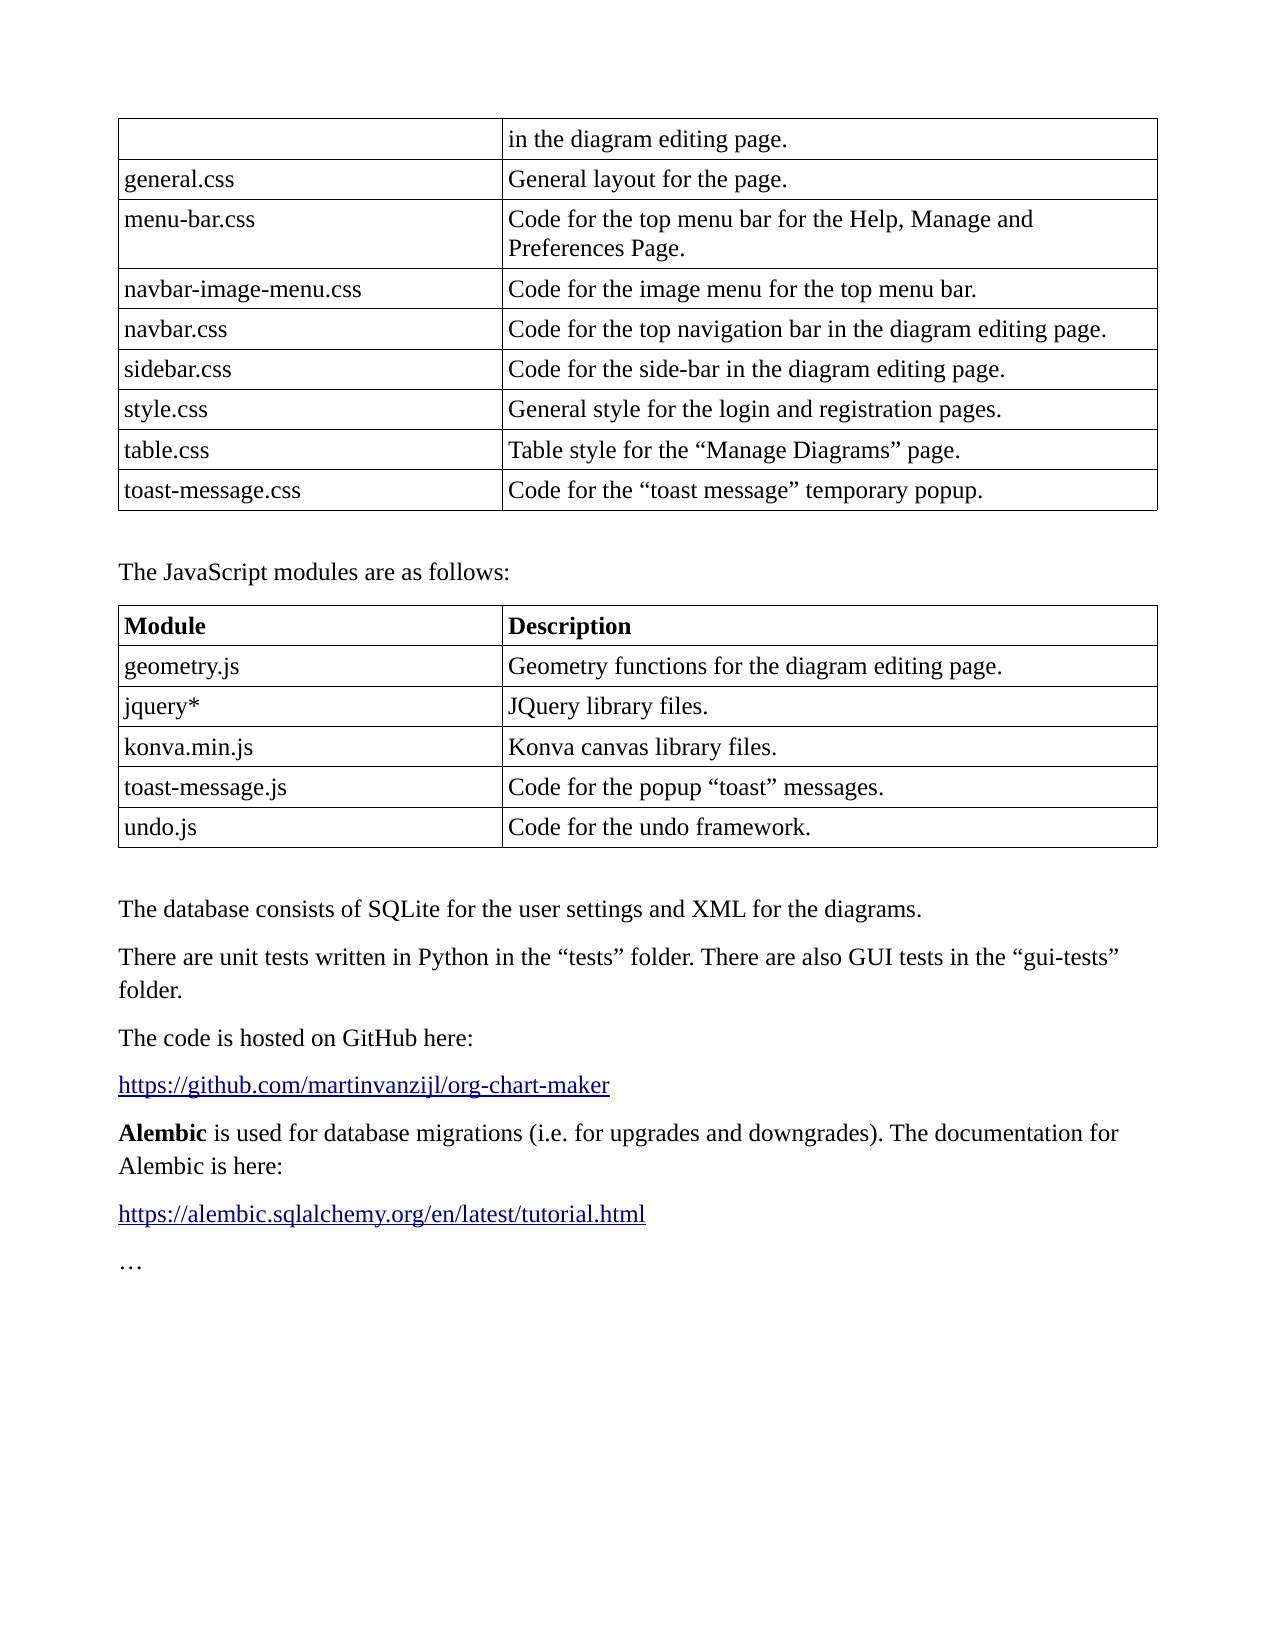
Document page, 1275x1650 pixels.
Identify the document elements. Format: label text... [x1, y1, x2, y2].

table_cell navbar-image-menu.css [119, 269, 502, 308]
table_cell Code for the top menu bar for the Help, Manage and Preferences Page. [503, 200, 1157, 268]
text The code is hosted on GitHub here: [118, 1023, 1157, 1052]
table_cell sidebar.css [119, 350, 502, 389]
table_cell jquery* [119, 687, 502, 726]
table_cell Code for the side-bar in the diagram editing page. [503, 350, 1157, 389]
table_cell General style for the login and registration pages. [503, 390, 1157, 429]
table_cell Konva canvas library files. [503, 727, 1157, 766]
table_header Module [119, 606, 502, 645]
table_cell toast-message.js [119, 767, 502, 807]
text The JavaScript modules are as follows: [118, 557, 1157, 586]
table_cell undo.js [119, 808, 502, 847]
table_cell [119, 119, 502, 158]
text Alembic is used for database migrations (i.e. for upgrades and downgrades). The documentation for Alembic is here: [118, 1118, 1157, 1180]
table_cell table.css [119, 430, 502, 469]
table_header Description [503, 606, 1157, 645]
text https://alembic.sqlalchemy.org/en/latest/tutorial.html [118, 1199, 1157, 1227]
table_cell menu-bar.css [119, 200, 502, 268]
table_cell konva.min.js [119, 727, 502, 766]
table_cell in the diagram editing page. [503, 119, 1157, 158]
table_cell Table style for the “Manage Diagrams” page. [503, 430, 1157, 469]
table_cell general.css [119, 160, 502, 199]
table_cell Code for the “toast message” temporary popup. [503, 470, 1157, 510]
text The database consists of SQLite for the user settings and XML for the diagrams. [118, 894, 1157, 923]
table_cell Geometry functions for the diagram editing page. [503, 646, 1157, 686]
table_cell Code for the image menu for the top menu bar. [503, 269, 1157, 308]
table_cell style.css [119, 390, 502, 429]
table_cell General layout for the page. [503, 160, 1157, 199]
table_cell toast-message.css [119, 470, 502, 510]
table_cell geometry.js [119, 646, 502, 686]
text https://github.com/martinvanzijl/org-chart-maker [118, 1070, 1157, 1099]
table_cell navbar.css [119, 309, 502, 348]
text There are unit tests written in Python in the “tests” folder. There are also GUI tests in the “gui-tests” folder. [118, 942, 1157, 1004]
text … [118, 1246, 1157, 1275]
table_cell Code for the popup “toast” messages. [503, 767, 1157, 807]
table_cell Code for the undo framework. [503, 808, 1157, 847]
table_cell JQuery library files. [503, 687, 1157, 726]
table_cell Code for the top navigation bar in the diagram editing page. [503, 309, 1157, 348]
